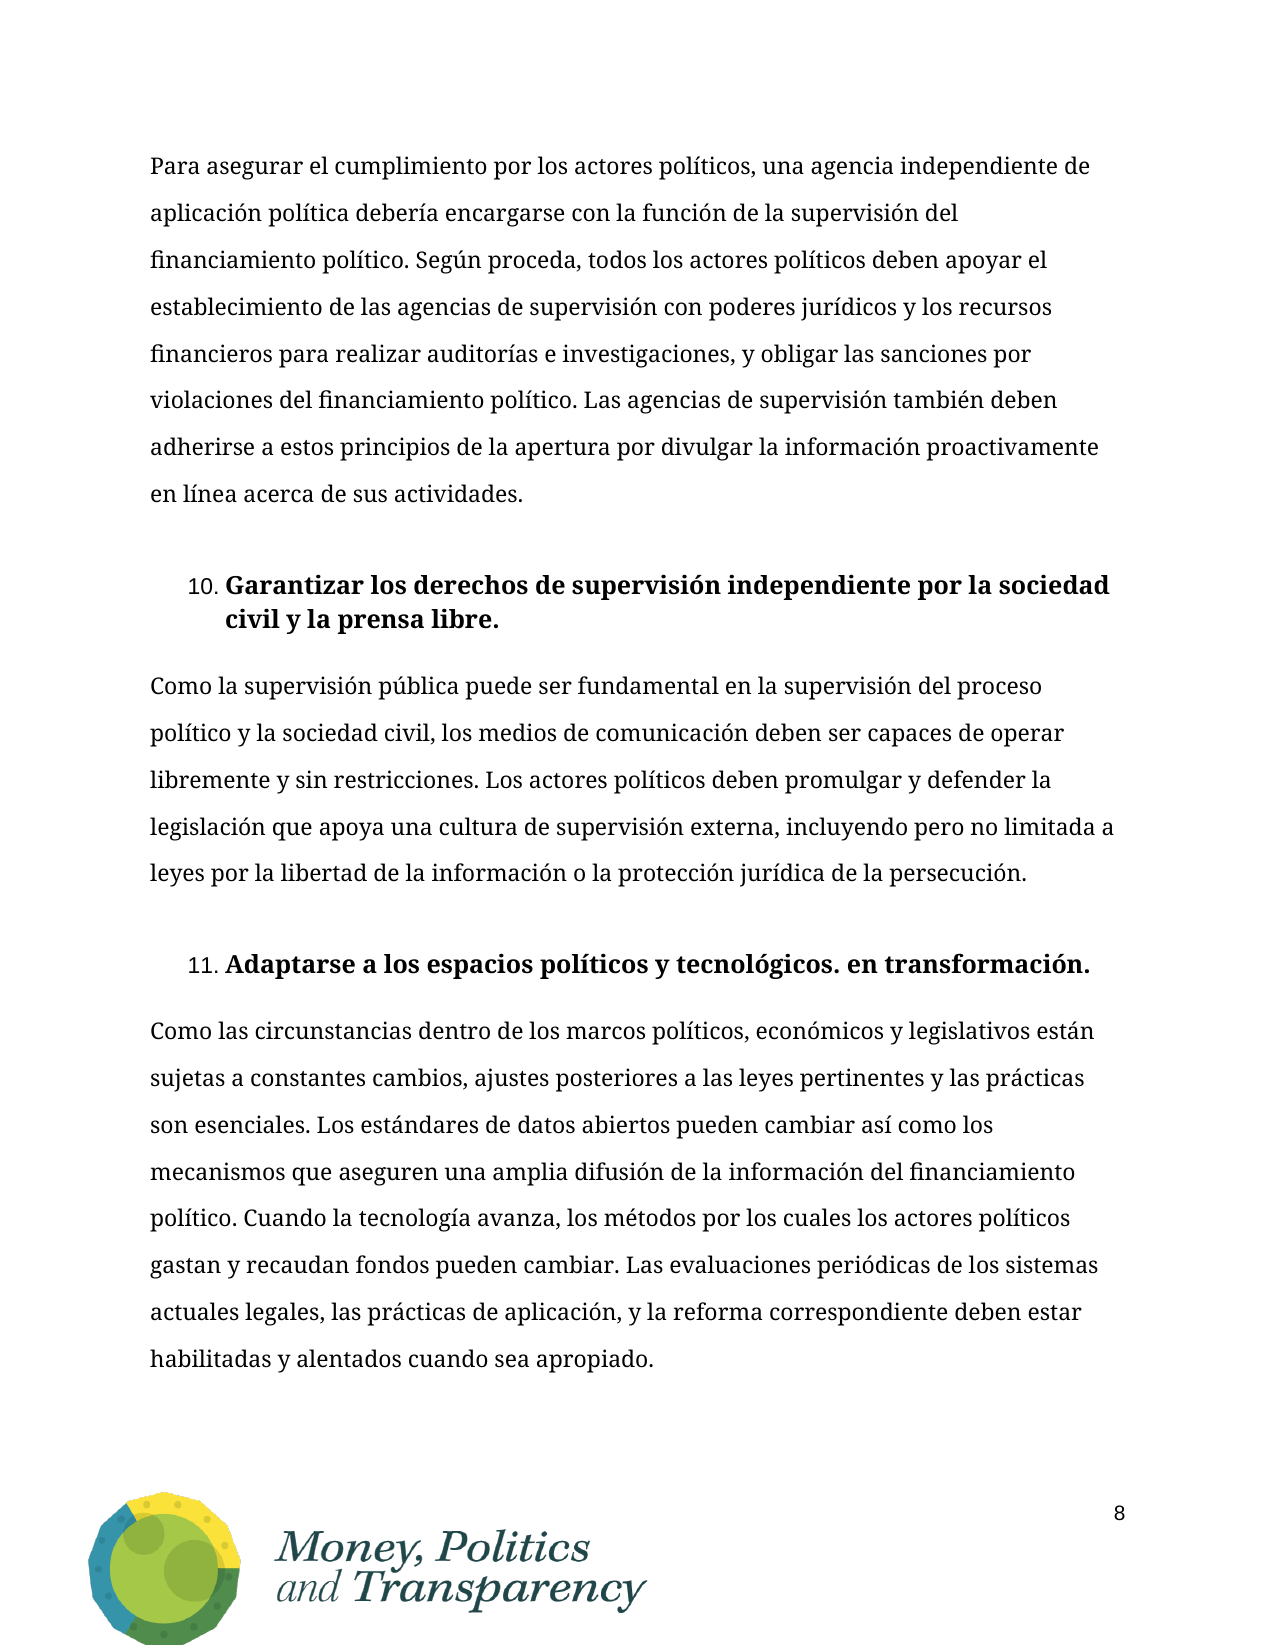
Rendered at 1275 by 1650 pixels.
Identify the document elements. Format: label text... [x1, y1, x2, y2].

text Para asegurar el cumplimiento por los actores políticos, una agencia independiente de aplicación política debería encargarse con la función de la supervisión del financiamiento político. Según proceda, todos los actores políticos deben apoyar el establecimiento de las agencias de supervisión con poderes jurídicos y los recursos financieros para realizar auditorías e investigaciones, y obligar las sanciones por violaciones del financiamiento político. Las agencias de supervisión también deben adherirse a estos principios de la apertura por divulgar la información proactivamente en línea acerca de sus actividades. [150, 150, 1125, 509]
list Garantizar los derechos de supervisión independiente por la sociedad civil y la prensa libre. [187, 568, 1125, 636]
text Como la supervisión pública puede ser fundamental en la supervisión del proceso político y la sociedad civil, los medios de comunicación deben ser capaces de operar libremente y sin restricciones. Los actores políticos deben promulgar y defender la legislación que apoya una cultura de supervisión externa, incluyendo pero no limitada a leyes por la libertad de la información o la protección jurídica de la persecución. [150, 670, 1125, 888]
list Adaptarse a los espacios políticos y tecnológicos. en transformación. [187, 947, 1125, 981]
text Como las circunstancias dentro de los marcos políticos, económicos y legislativos están sujetas a constantes cambios, ajustes posteriores a las leyes pertinentes y las prácticas son esenciales. Los estándares de datos abiertos pueden cambiar así como los mecanismos que aseguren una amplia difusión de la información del financiamiento político. Cuando la tecnología avanza, los métodos por los cuales los actores políticos gastan y recaudan fondos pueden cambiar. Las evaluaciones periódicas de los sistemas actuales legales, las prácticas de aplicación, y la reforma correspondiente deben estar habilitadas y alentados cuando sea apropiado. [150, 1015, 1125, 1374]
picture [87, 1490, 648, 1645]
